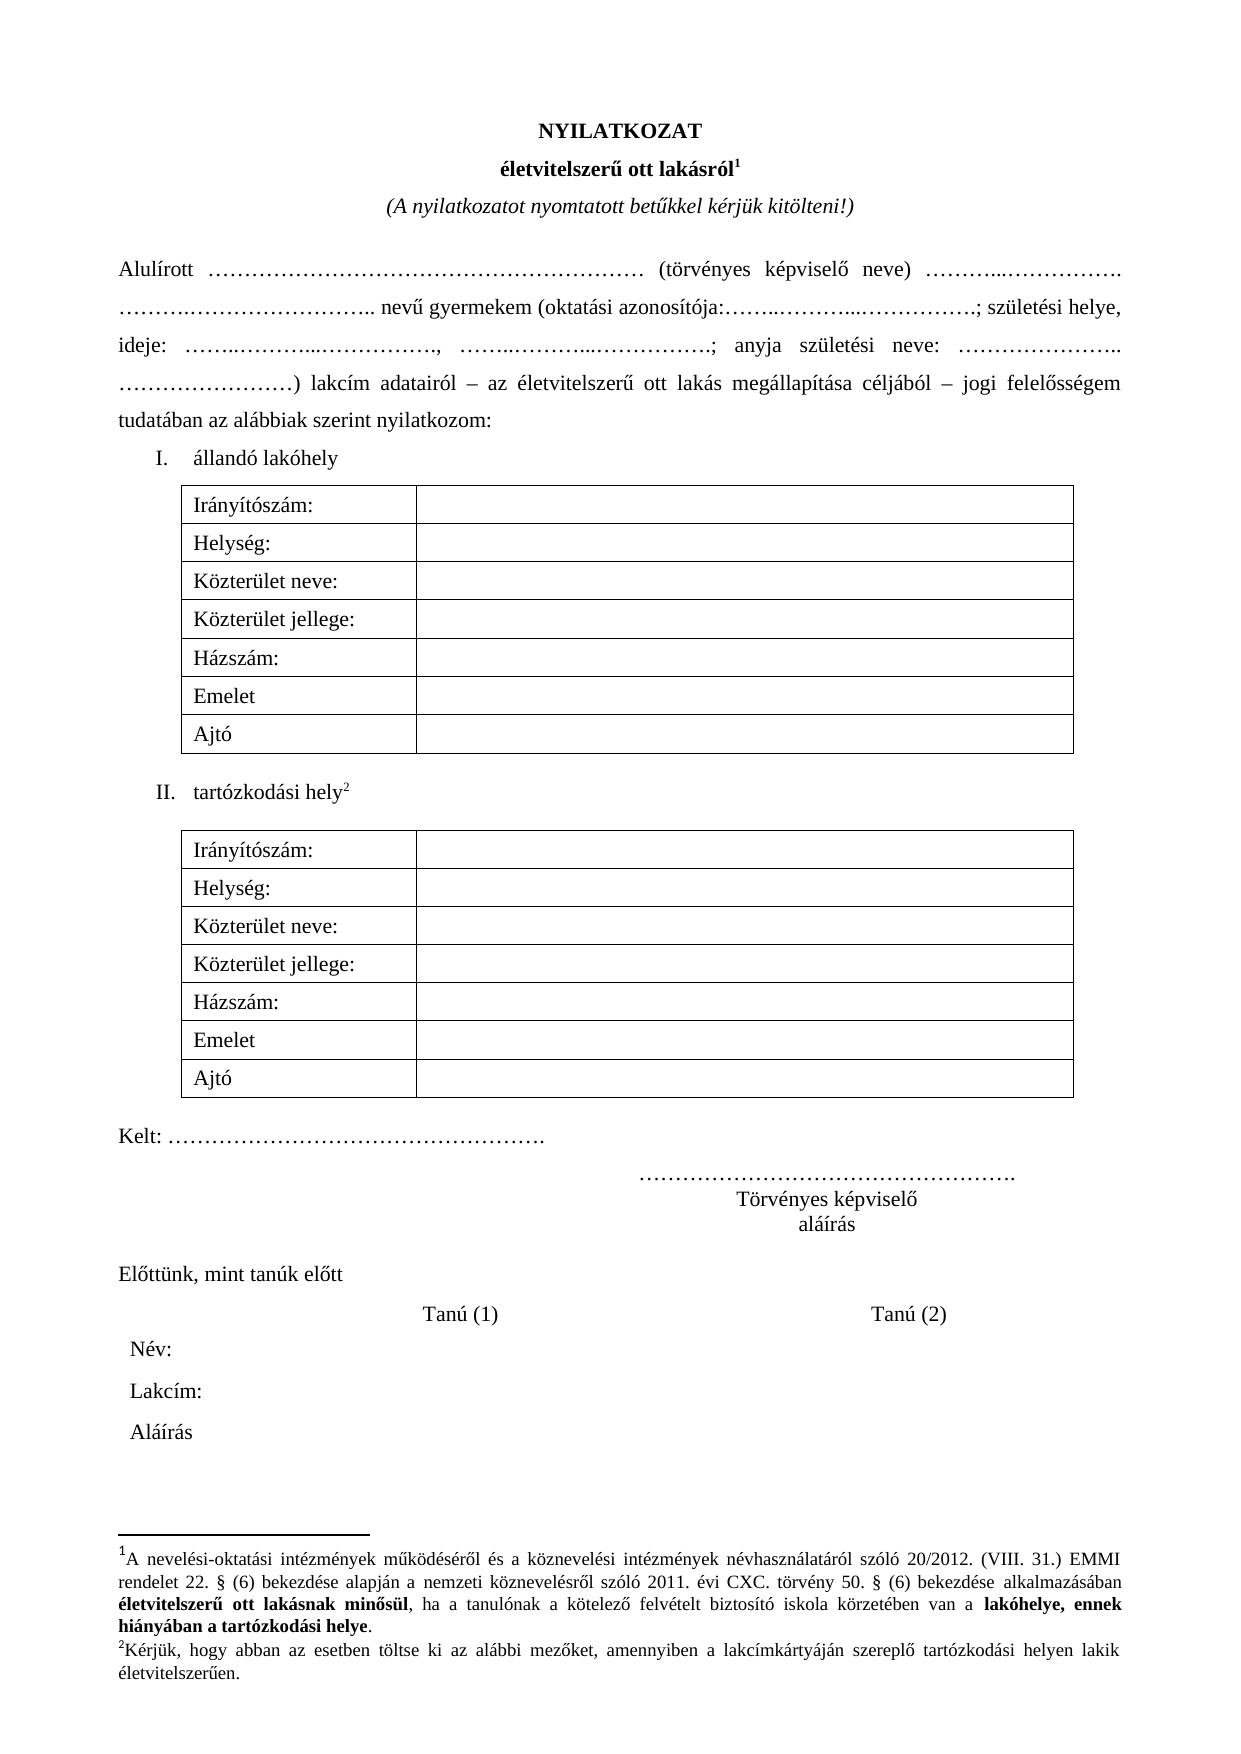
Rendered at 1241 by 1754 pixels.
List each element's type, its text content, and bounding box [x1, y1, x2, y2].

text NYILATKOZAT [118, 118, 1122, 143]
text A nevelési-oktatási intézmények működéséről és a köznevelési intézmények névhasználatáról szóló 20/2012. (VIII. 31.) EMMI rendelet 22. § (6) bekezdése alapján a nemzeti köznevelésről szóló 2011. évi CXC. törvény 50. § (6) bekezdése alkalmazásában életvitelszerű ott lakásnak minősül, ha a tanulónak a kötelező felvételt biztosító iskola körzetében van a lakóhelye, ennek hiányában a tartózkodási helye. [118, 1541, 1122, 1636]
table_cell [417, 1060, 1073, 1097]
table_header [417, 831, 1073, 868]
table_cell Közterület neve: [182, 907, 416, 944]
table_cell Emelet [182, 677, 416, 714]
table_cell [417, 524, 1073, 561]
text Kelt: ……………………………………………. [118, 1123, 1122, 1148]
table_cell [417, 677, 1073, 714]
table_header [417, 486, 1073, 523]
table_cell Házszám: [182, 983, 416, 1020]
table_header Tanú (2) [685, 1299, 1133, 1328]
table_cell [417, 639, 1073, 676]
text Előttünk, mint tanúk előtt [118, 1261, 1122, 1286]
table_cell [417, 869, 1073, 906]
table_cell [417, 945, 1073, 982]
table_cell [417, 983, 1073, 1020]
table_header Tanú (1) [236, 1299, 684, 1328]
table_cell Házszám: [182, 639, 416, 676]
table_cell Helység: [182, 869, 416, 906]
table_cell [685, 1411, 1133, 1452]
table_cell Aláírás [118, 1411, 236, 1452]
table_cell Lakcím: [118, 1370, 236, 1411]
table_cell [685, 1328, 1133, 1369]
table_cell Közterület jellege: [182, 600, 416, 637]
list Kérjük, hogy abban az esetben töltse ki az alábbi mezőket, amennyiben a lakcímkártyáján szereplő tartózkodási helyen lakik életvitelszerűen. [118, 1636, 1122, 1683]
table_header [118, 1160, 591, 1236]
table_cell [417, 562, 1073, 599]
table_cell [417, 600, 1073, 637]
table_cell [236, 1411, 684, 1452]
table_cell [417, 907, 1073, 944]
table_cell Emelet [182, 1021, 416, 1058]
text (A nyilatkozatot nyomtatott betűkkel kérjük kitölteni!) [118, 193, 1122, 219]
table_header Irányítószám: [182, 831, 416, 868]
table_cell Közterület neve: [182, 562, 416, 599]
list állandó lakóhely [155, 445, 1122, 471]
table_header Irányítószám: [182, 486, 416, 523]
text Alulírott …………………………………………………… (törvényes képviselő neve) ………...…………….……….…………………….. nevű gyermekem (oktatási azonosítója:……..………...…………….; születési helye, ideje: ……..………...……………., ……..………...…………….; anyja születési neve: …………………..……………………) lakcím adatairól – az életvitelszerű ott lakás megállapítása céljából – jogi felelősségem tudatában az alábbiak szerint nyilatkozom: [118, 256, 1122, 433]
table_cell Ajtó [182, 715, 416, 753]
table_cell Helység: [182, 524, 416, 561]
table_header ……………………………………………. Törvényes képviselő aláírás [591, 1160, 1063, 1236]
table_cell [417, 715, 1073, 753]
table_cell [236, 1328, 684, 1369]
table_cell [685, 1370, 1133, 1411]
table_cell [417, 1021, 1073, 1058]
text életvitelszerű ott lakásról [118, 156, 1122, 181]
table_cell [236, 1370, 684, 1411]
table_cell Név: [118, 1328, 236, 1369]
list tartózkodási hely [156, 779, 1122, 804]
table_cell Ajtó [182, 1060, 416, 1097]
table_header [118, 1299, 236, 1328]
table_cell Közterület jellege: [182, 945, 416, 982]
